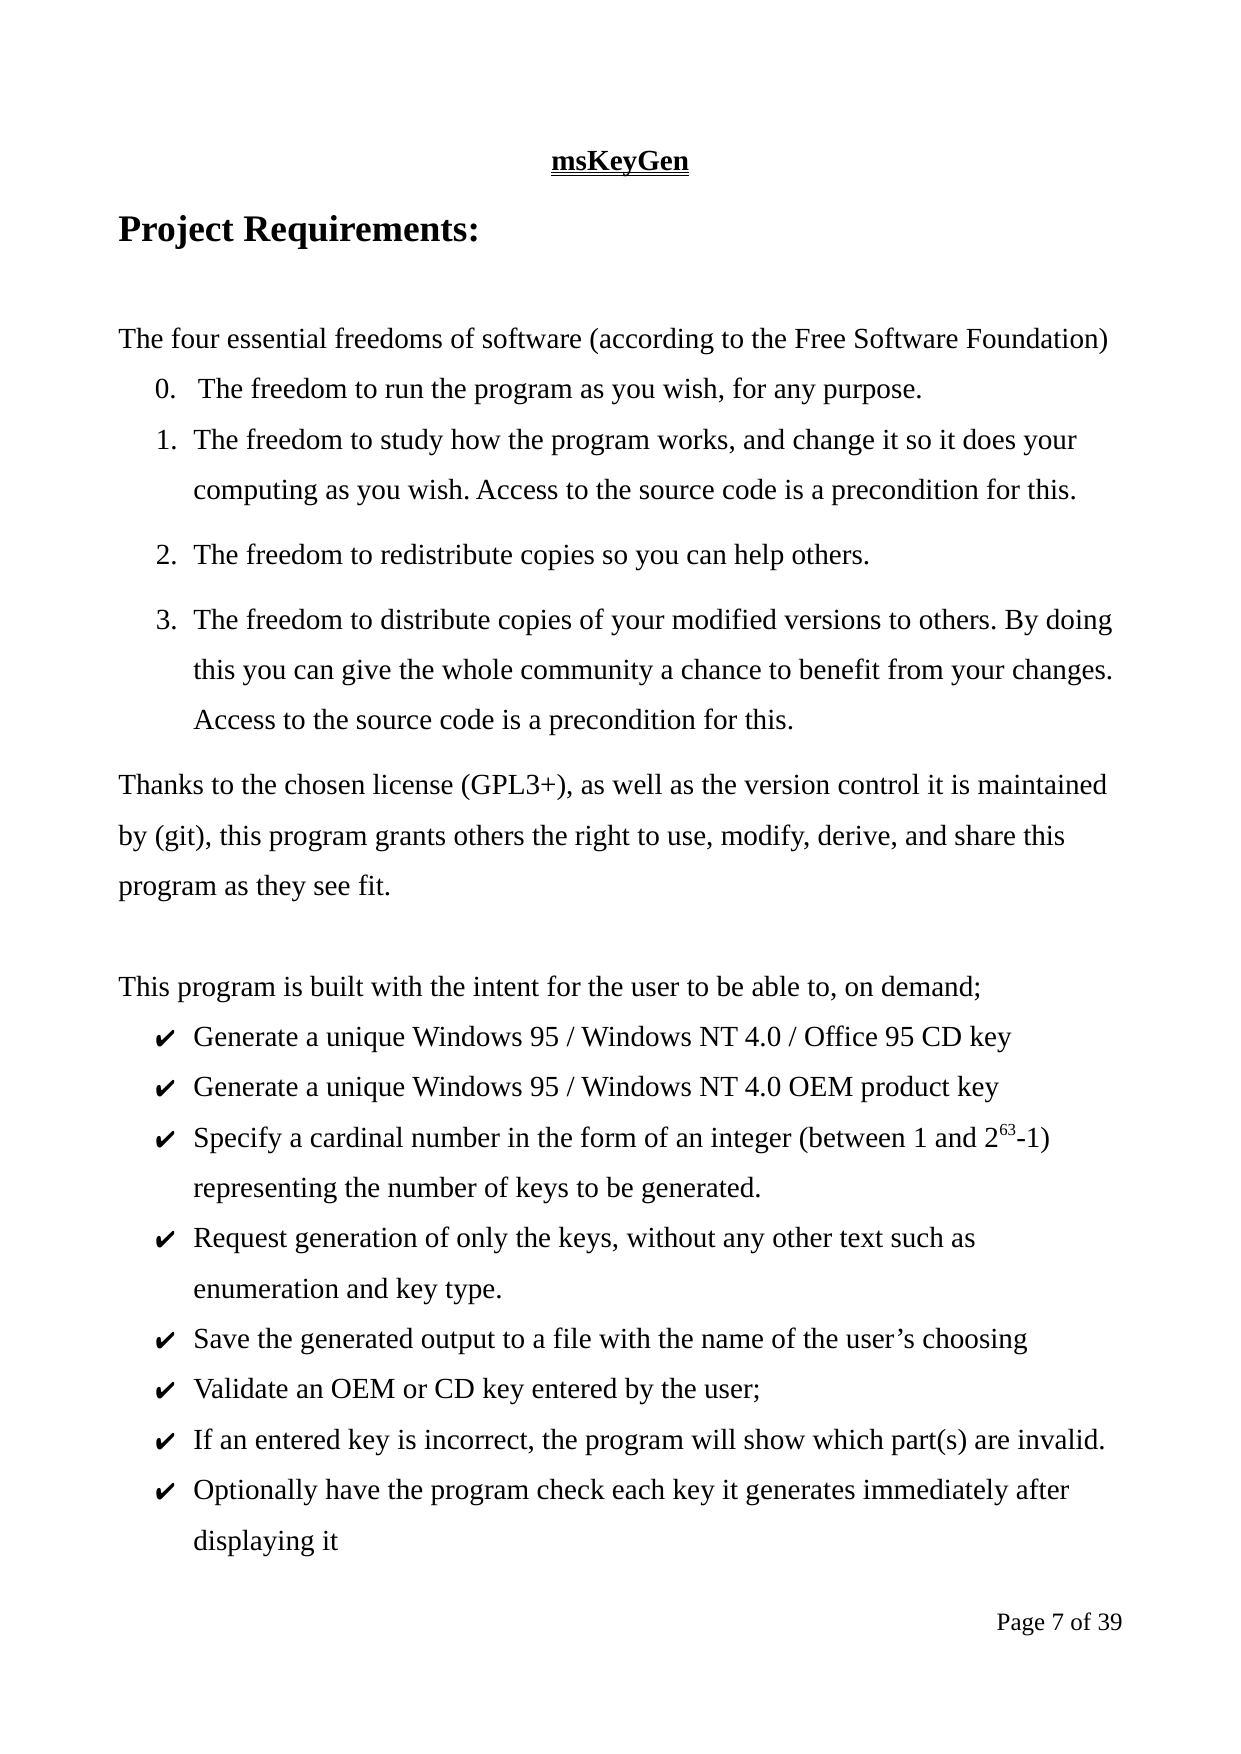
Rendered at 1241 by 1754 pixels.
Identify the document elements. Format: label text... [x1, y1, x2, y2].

text 0. The freedom to run the program as you wish, for any purpose. [118, 371, 1122, 405]
text Thanks to the chosen license (GPL3+), as well as the version control it is maintained by (git), this program grants others the right to use, modify, derive, and share this program as they see fit. [118, 767, 1122, 902]
list The freedom to study how the program works, and change it so it does your computing as you wish. Access to the source code is a precondition for this. [156, 422, 1122, 506]
list The freedom to redistribute copies so you can help others. [156, 537, 1122, 571]
text Project Requirements: [118, 206, 1122, 249]
list Request generation of only the keys, without any other text such as enumeration and key type. [156, 1221, 1122, 1304]
list Validate an OEM or CD key entered by the user; [156, 1372, 1122, 1405]
text This program is built with the intent for the user to be able to, on demand; [118, 969, 1122, 1002]
list If an entered key is incorrect, the program will show which part(s) are invalid. [156, 1422, 1122, 1456]
text The four essential freedoms of software (according to the Free Software Foundation) [118, 321, 1122, 355]
list Generate a unique Windows 95 / Windows NT 4.0 / Office 95 CD key [156, 1019, 1122, 1053]
list Specify a cardinal number in the form of an integer (between 1 and 263-1) representing the number of keys to be generated. [156, 1120, 1122, 1204]
list Optionally have the program check each key it generates immediately after displaying it [156, 1472, 1122, 1556]
list Generate a unique Windows 95 / Windows NT 4.0 OEM product key [156, 1069, 1122, 1103]
list The freedom to distribute copies of your modified versions to others. By doing this you can give the whole community a chance to benefit from your changes. Access to the source code is a precondition for this. [156, 602, 1122, 736]
list Save the generated output to a file with the name of the user’s choosing [156, 1321, 1122, 1355]
